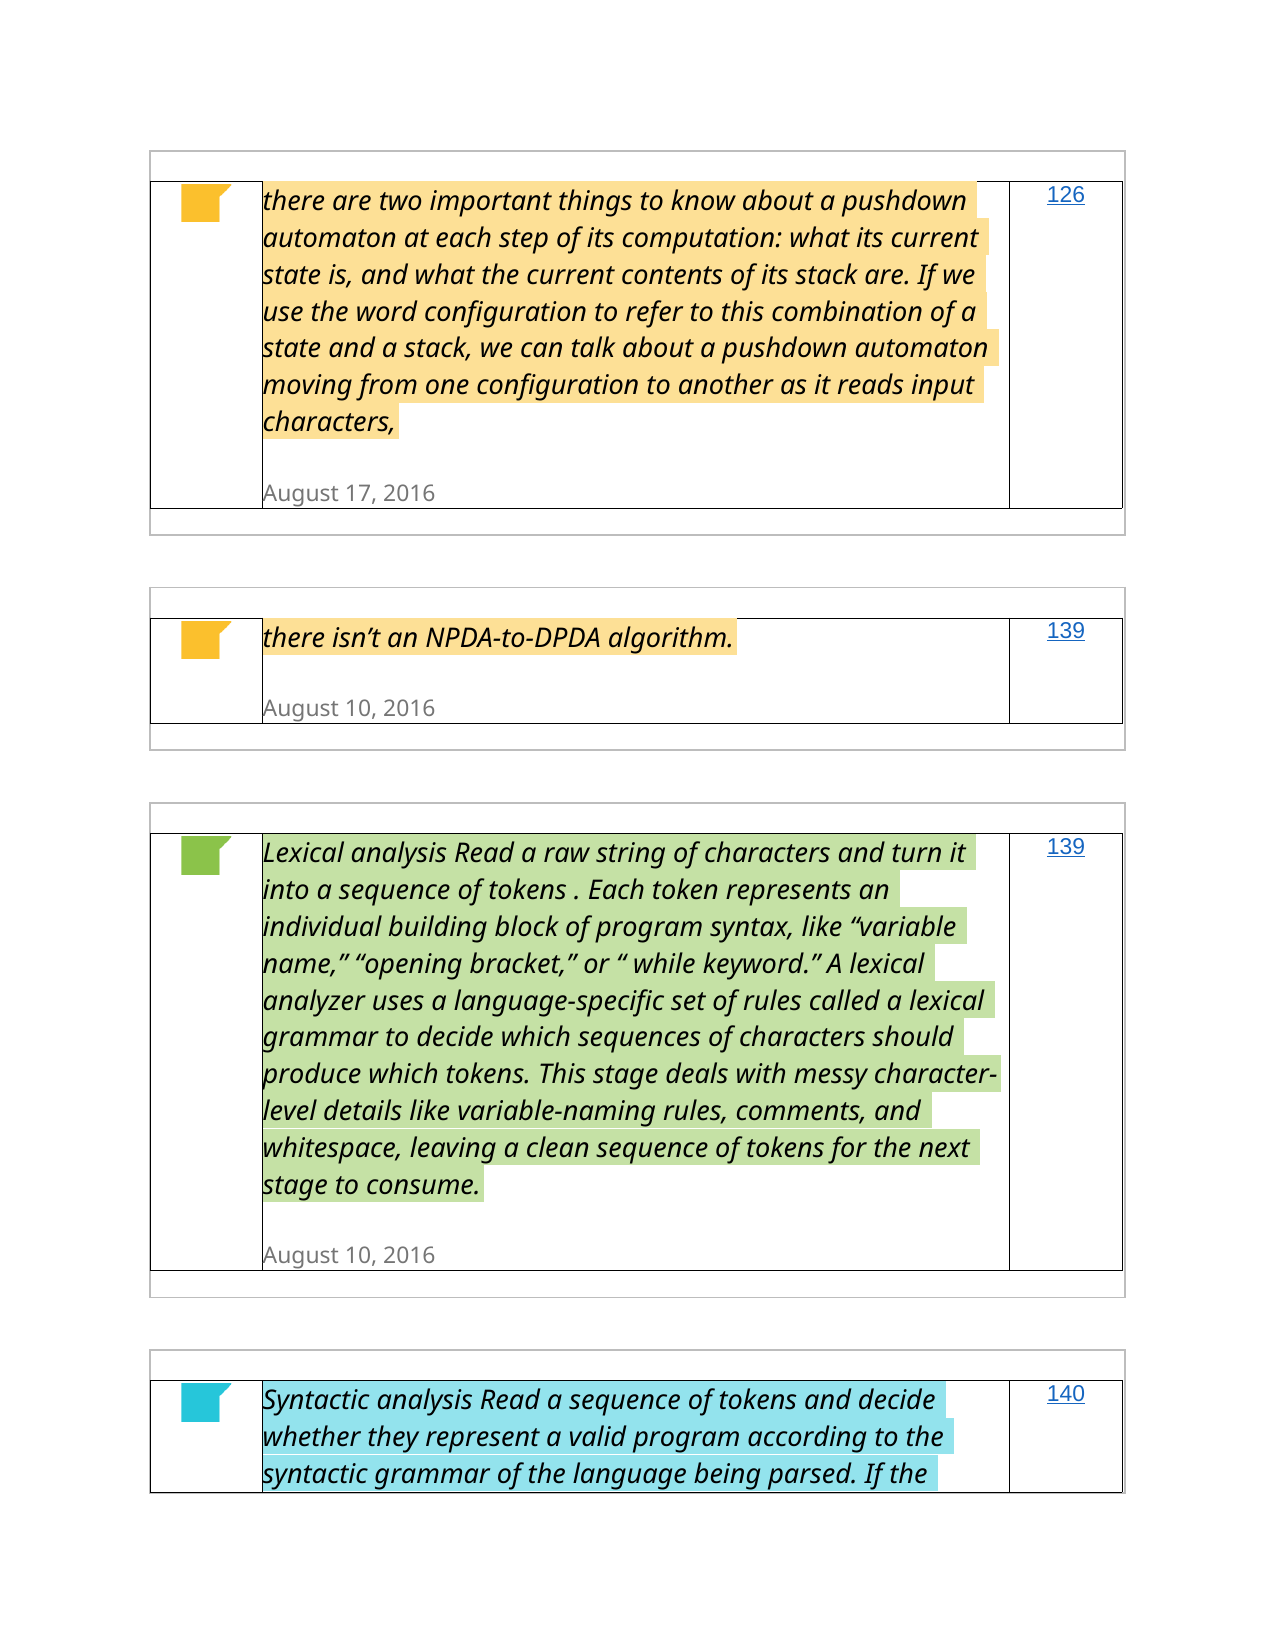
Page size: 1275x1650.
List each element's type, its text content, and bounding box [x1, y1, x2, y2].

table_header [151, 1381, 262, 1491]
table_header [151, 1351, 1124, 1492]
table_header 139 [1010, 834, 1122, 1270]
picture [181, 184, 232, 222]
picture [181, 836, 232, 875]
table_header 139 [1010, 619, 1122, 723]
table_header [151, 182, 262, 508]
picture [181, 621, 232, 659]
table_header there isn’t an NPDA-to-DPDA algorithm. August 10, 2016 [263, 619, 1009, 723]
table_header [151, 834, 262, 1270]
table_header Lexical analysis Read a raw string of characters and turn it into a sequence of tokens . Each token represents an individual building block of program syntax, like “variable name,” “opening bracket,” or “ while keyword.” A lexical analyzer uses a language-specific set of rules called a lexical grammar to decide which sequences of characters should produce which tokens. This stage deals with messy character-level details like variable-naming rules, comments, and whitespace, leaving a clean sequence of tokens for the next stage to consume. August 10, 2016 [263, 834, 1009, 1270]
table_header [151, 152, 1124, 534]
table_header Syntactic analysis Read a sequence of tokens and decide whether they represent a valid program according to the syntactic grammar of the language being parsed. If the [263, 1381, 1009, 1491]
table_header [151, 588, 1124, 749]
table_header there are two important things to know about a pushdown automaton at each step of its computation: what its current state is, and what the current contents of its stack are. If we use the word configuration to refer to this combination of a state and a stack, we can talk about a pushdown automaton moving from one configuration to another as it reads input characters, August 17, 2016 [263, 182, 1009, 508]
table_header 126 [1010, 182, 1122, 508]
table_header 140 [1010, 1381, 1122, 1491]
table_header [151, 804, 1124, 1297]
table_header [151, 619, 262, 723]
picture [181, 1383, 232, 1422]
